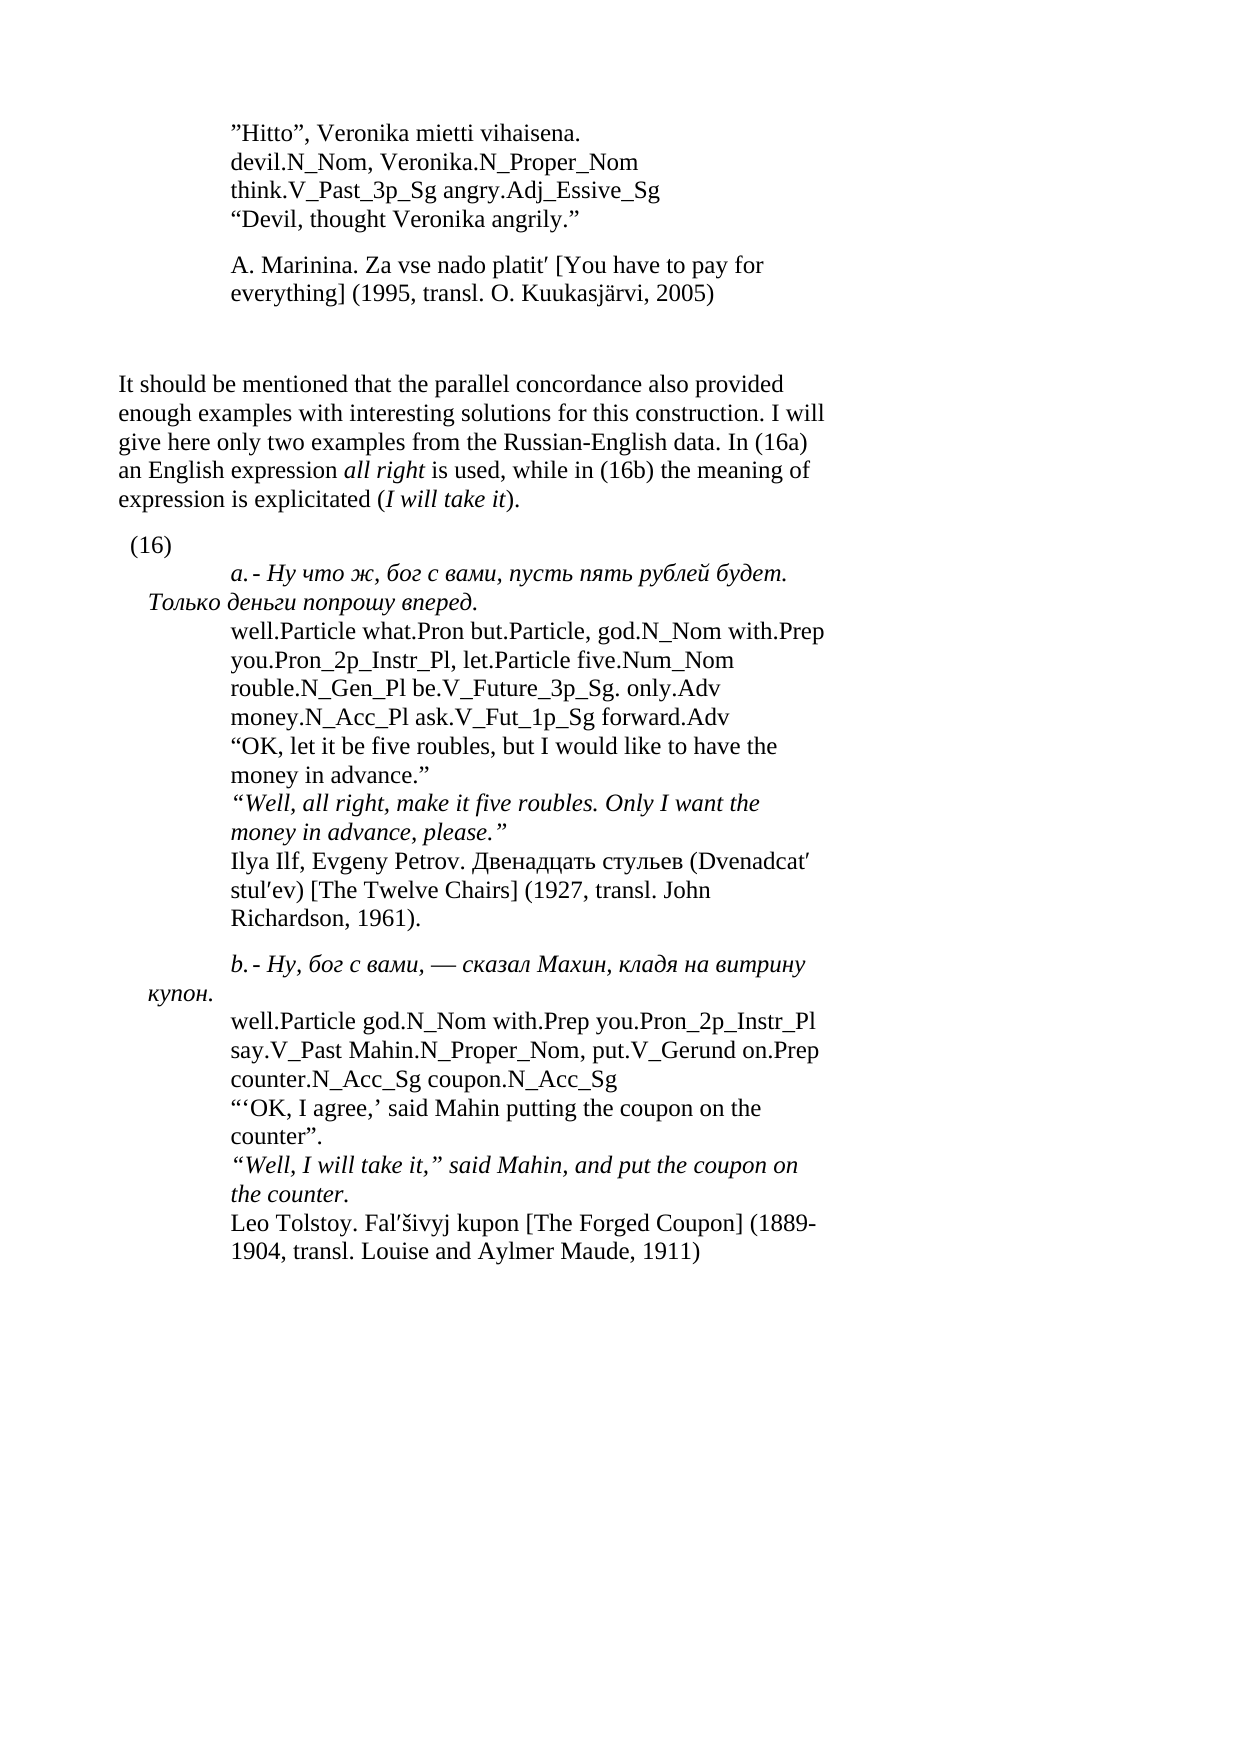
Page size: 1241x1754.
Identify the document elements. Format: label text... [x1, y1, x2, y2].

text ”Hitto”, Veronika mietti vihaisena. [230, 118, 827, 147]
text devil.N_Nom, Veronika.N_Proper_Nom think.V_Past_3p_Sg angry.Adj_Essive_Sg [230, 147, 827, 204]
text well.Particle god.N_Nom with.Prep you.Pron_2p_Instr_Pl say.V_Past Mahin.N_Proper_Nom, put.V_Gerund on.Prep counter.N_Acc_Sg coupon.N_Acc_Sg [230, 1006, 827, 1093]
text “OK, let it be five roubles, but I would like to have the money in advance.” [230, 731, 827, 788]
text Leo Tolstoy. Falʹšivyj kupon [The Forged Coupon] (1889-1904, transl. Louise and Aylmer Maude, 1911) [230, 1208, 827, 1265]
text Ilya Ilf, Evgeny Petrov. Двенадцать стульев (Dvenadcatʹ stulʹev) [The Twelve Chairs] (1927, transl. John Richardson, 1961). [230, 846, 827, 932]
text “‘OK, I agree,’ said Mahin putting the coupon on the counter”. [230, 1093, 827, 1150]
text “Well, I will take it,” said Mahin, and put the coupon on the counter. [230, 1150, 827, 1208]
list - Ну что ж, бог с вами, пусть пять рублей будет. Только деньги попрошу вперед. [148, 558, 827, 616]
text A. Marinina. Za vse nado platitʹ [You have to pay for everything] (1995, transl. O. Kuukasjärvi, 2005) [230, 250, 827, 307]
text It should be mentioned that the parallel concordance also provided enough examples with interesting solutions for this construction. I will give here only two examples from the Russian-English data. In (16a) an English expression all right is used, while in (16b) the meaning of expression is explicitated (I will take it). [118, 369, 827, 513]
text well.Particle what.Pron but.Particle, god.N_Nom with.Prep you.Pron_2p_Instr_Pl, let.Particle five.Num_Nom rouble.N_Gen_Pl be.V_Future_3p_Sg. only.Adv money.N_Acc_Pl ask.V_Fut_1p_Sg forward.Adv [230, 616, 827, 731]
list - Ну, бог с вами, ― сказал Махин, кладя на витрину купон. [148, 949, 827, 1006]
text “Well, all right, make it five roubles. Only I want the money in advance, please.” [230, 788, 827, 846]
text “Devil, thought Veronika angrily.” [230, 204, 827, 233]
